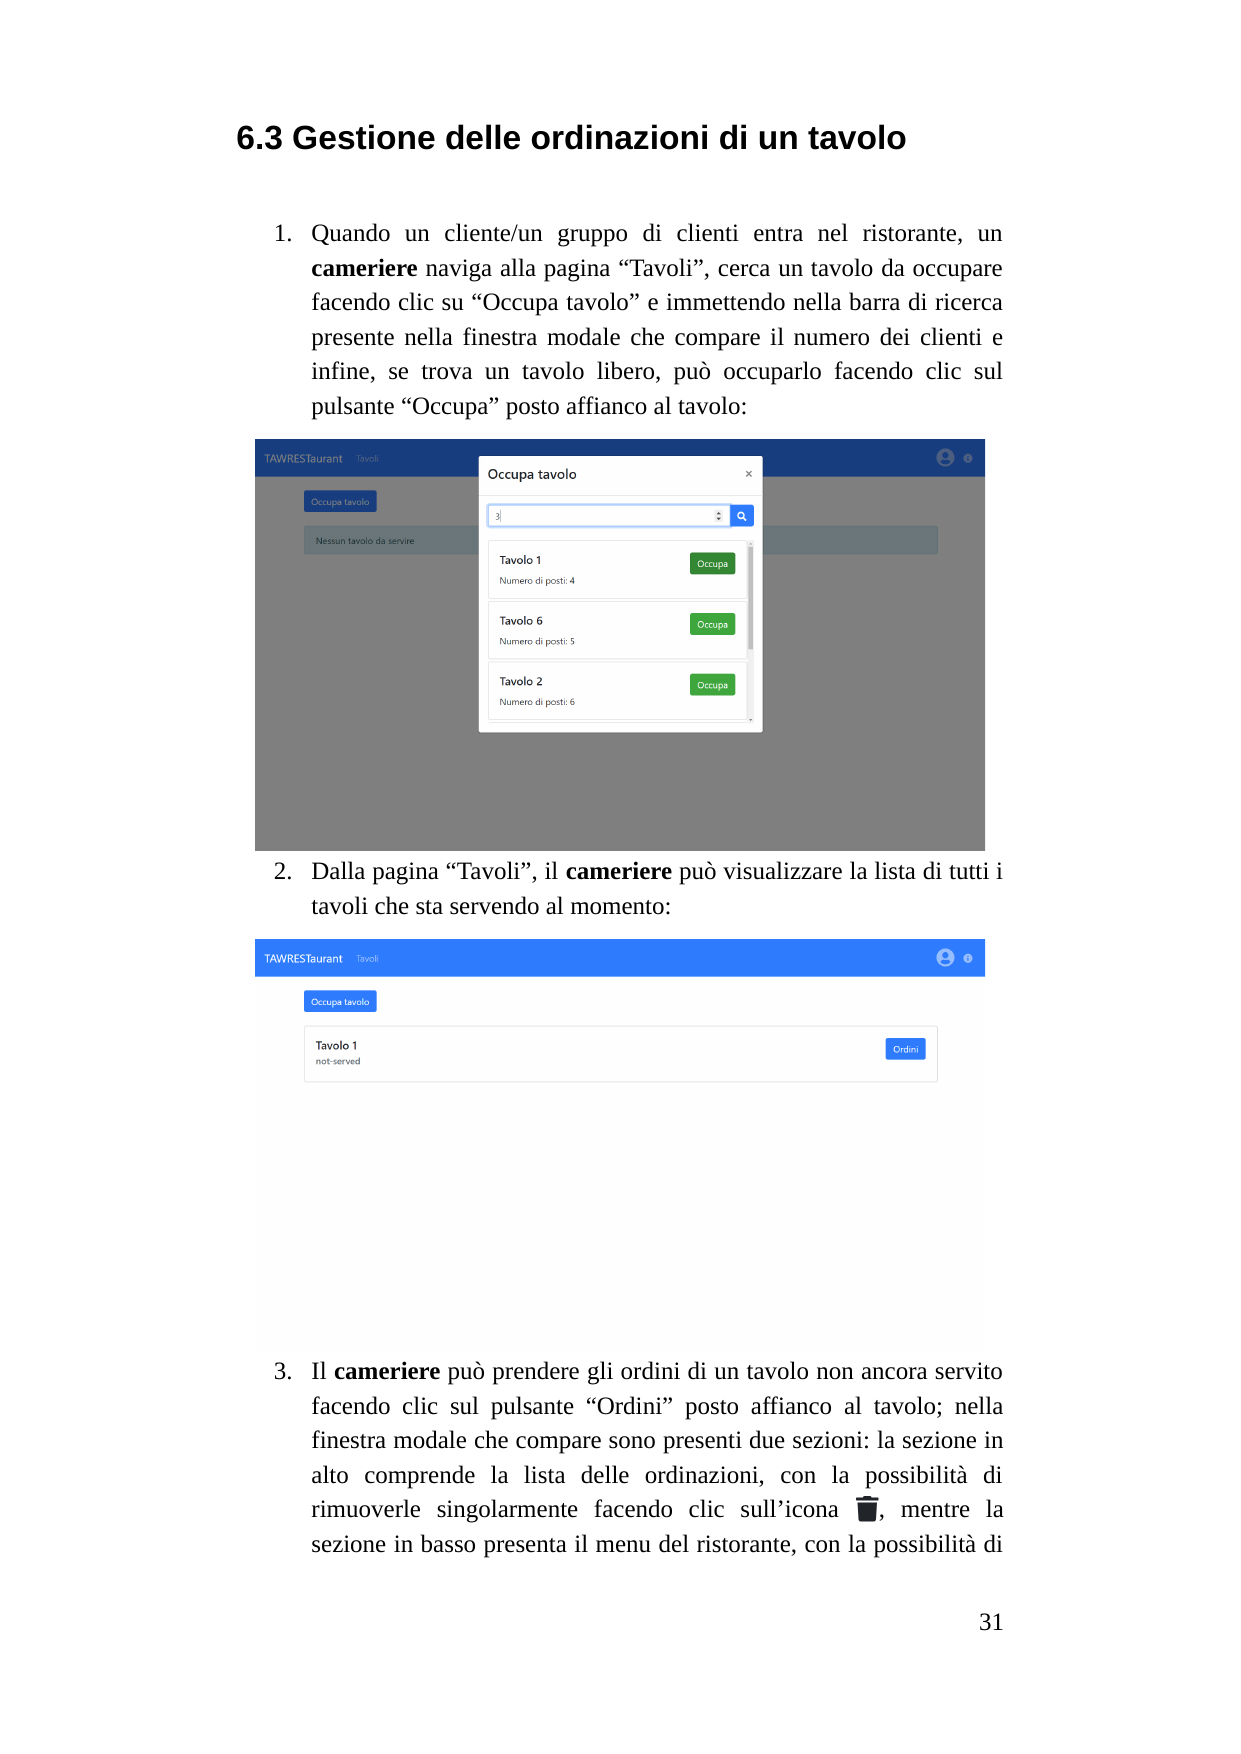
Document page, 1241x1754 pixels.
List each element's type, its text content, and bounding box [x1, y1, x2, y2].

picture [855, 1495, 879, 1522]
list Dalla pagina “Tavoli”, il cameriere può visualizzare la lista di tutti i tavoli che sta servendo al momento: [274, 440, 1004, 919]
picture [255, 439, 986, 851]
picture [255, 939, 986, 1351]
list Quando un cliente/un gruppo di clienti entra nel ristorante, un cameriere naviga alla pagina “Tavoli”, cerca un tavolo da occupare facendo clic su “Occupa tavolo” e immettendo nella barra di ricerca presente nella finestra modale che compare il numero dei clienti e infine, se trova un tavolo libero, può occuparlo facendo clic sul pulsante “Occupa” posto affianco al tavolo: [274, 218, 1004, 419]
list Il cameriere può prendere gli ordini di un tavolo non ancora servito facendo clic sul pulsante “Ordini” posto affianco al tavolo; nella finestra modale che compare sono presenti due sezioni: la sezione in alto comprende la lista delle ordinazioni, con la possibilità di rimuoverle singolarmente facendo clic sull’icona , mentre la sezione in basso presenta il menu del ristorante, con la possibilità di [274, 940, 1004, 1557]
subtitle 6.3 Gestione delle ordinazioni di un tavolo [236, 118, 1004, 157]
